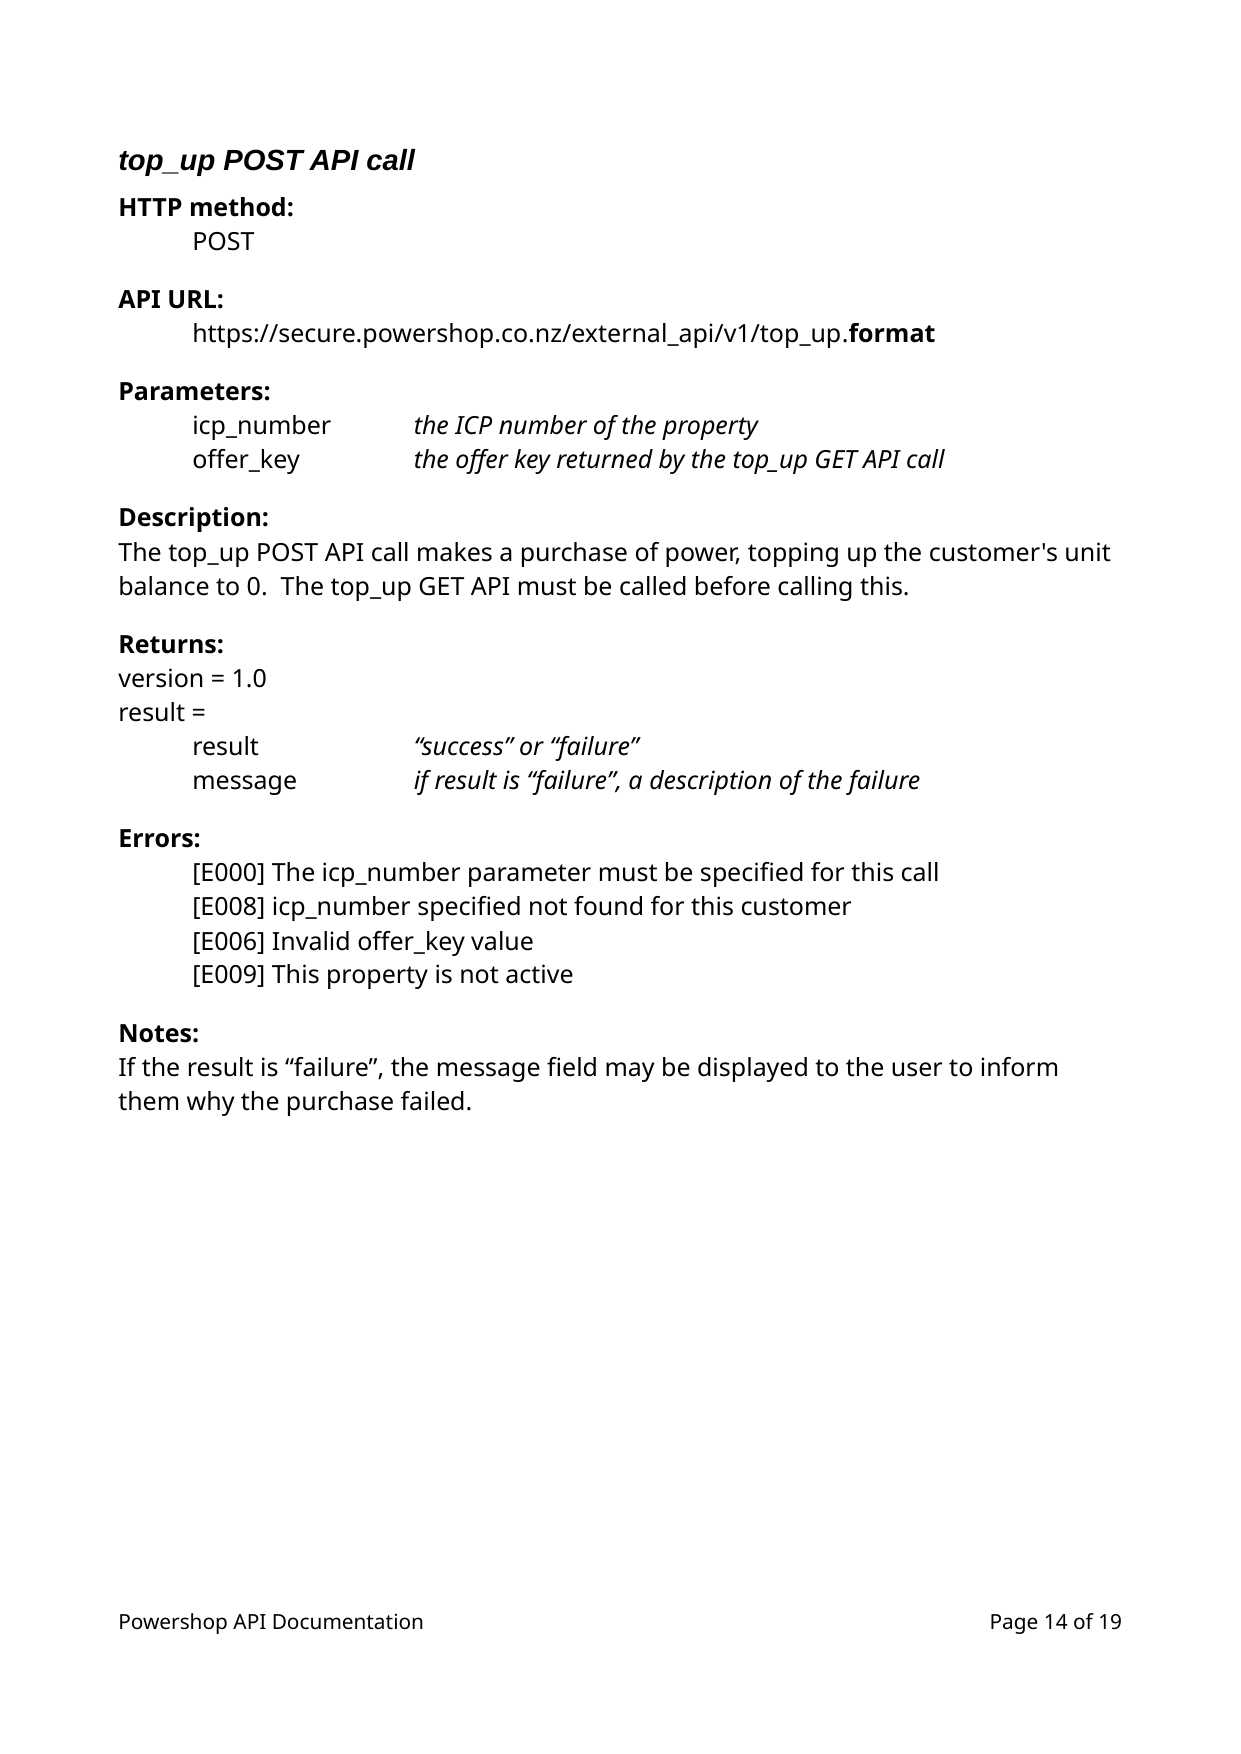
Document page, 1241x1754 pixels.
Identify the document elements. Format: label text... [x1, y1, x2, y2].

subtitle top_up POST API call [118, 143, 1122, 177]
text Errors: [E000] The icp_number parameter must be specified for this call [E008] icp_number specified not found for this customer [E006] Invalid offer_key value [E009] This property is not active [118, 821, 1122, 991]
text Description: The top_up POST API call makes a purchase of power, topping up the customer's unit balance to 0. The top_up GET API must be called before calling this. [118, 500, 1122, 602]
text HTTP method: POST [118, 189, 1122, 257]
text Returns: version = 1.0 result = result “success” or “failure” message if result is “failure”, a description of the failure [118, 626, 1122, 797]
text API URL: https://secure.powershop.co.nz/external_api/v1/top_up.format [118, 281, 1122, 349]
text Notes: If the result is “failure”, the message field may be displayed to the user to inform them why the purchase failed. [118, 1015, 1122, 1118]
text Parameters: icp_number the ICP number of the property offer_key the offer key returned by the top_up GET API call [118, 374, 1122, 476]
